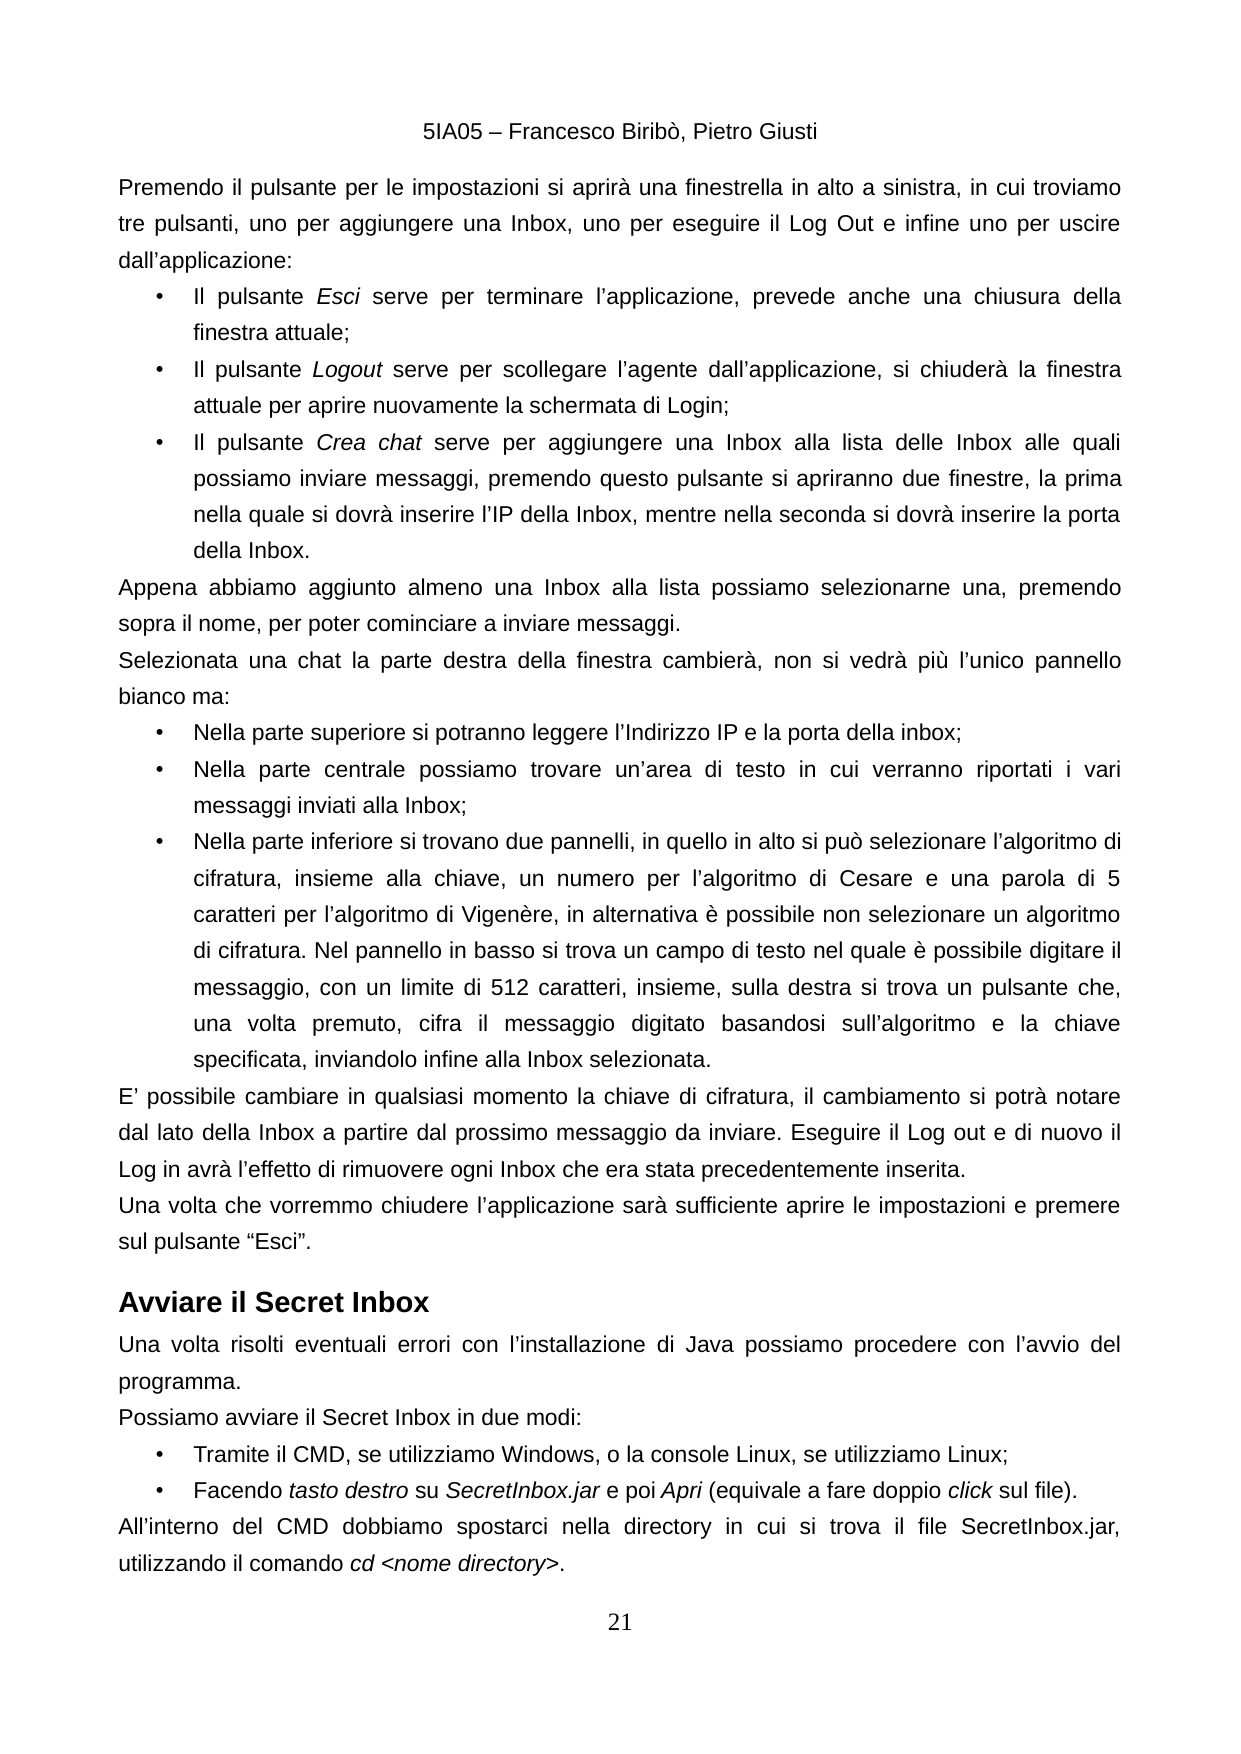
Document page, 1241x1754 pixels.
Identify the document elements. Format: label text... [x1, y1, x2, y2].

list Il pulsante Logout serve per scollegare l’agente dall’applicazione, si chiuderà la finestra attuale per aprire nuovamente la schermata di Login; [156, 356, 1122, 418]
list Tramite il CMD, se utilizziamo Windows, o la console Linux, se utilizziamo Linux; [156, 1441, 1122, 1467]
subtitle Avviare il Secret Inbox [118, 1285, 1122, 1319]
list Facendo tasto destro su SecretInbox.jar e poi Apri (equivale a fare doppio click sul file). [156, 1477, 1122, 1503]
text Una volta che vorremmo chiudere l’applicazione sarà sufficiente aprire le impostazioni e premere sul pulsante “Esci”. [118, 1192, 1122, 1254]
list Il pulsante Crea chat serve per aggiungere una Inbox alla lista delle Inbox alle quali possiamo inviare messaggi, premendo questo pulsante si apriranno due finestre, la prima nella quale si dovrà inserire l’IP della Inbox, mentre nella seconda si dovrà inserire la porta della Inbox. [156, 428, 1122, 564]
list Nella parte superiore si potranno leggere l’Indirizzo IP e la porta della inbox; [156, 719, 1122, 746]
list Il pulsante Esci serve per terminare l’applicazione, prevede anche una chiusura della finestra attuale; [156, 283, 1122, 346]
list Nella parte inferiore si trovano due pannelli, in quello in alto si può selezionare l’algoritmo di cifratura, insieme alla chiave, un numero per l’algoritmo di Cesare e una parola di 5 caratteri per l’algoritmo di Vigenère, in alternativa è possibile non selezionare un algoritmo di cifratura. Nel pannello in basso si trova un campo di testo nel quale è possibile digitare il messaggio, con un limite di 512 caratteri, insieme, sulla destra si trova un pulsante che, una volta premuto, cifra il messaggio digitato basandosi sull’algoritmo e la chiave specificata, inviandolo infine alla Inbox selezionata. [156, 828, 1122, 1073]
text Premendo il pulsante per le impostazioni si aprirà una finestrella in alto a sinistra, in cui troviamo tre pulsanti, uno per aggiungere una Inbox, uno per eseguire il Log Out e infine uno per uscire dall’applicazione: [118, 174, 1122, 273]
text Possiamo avviare il Secret Inbox in due modi: [118, 1404, 1122, 1431]
text All’interno del CMD dobbiamo spostarci nella directory in cui si trova il file SecretInbox.jar, utilizzando il comando cd <nome directory>. [118, 1513, 1122, 1576]
text E’ possibile cambiare in qualsiasi momento la chiave di cifratura, il cambiamento si potrà notare dal lato della Inbox a partire dal prossimo messaggio da inviare. Eseguire il Log out e di nuovo il Log in avrà l’effetto di rimuovere ogni Inbox che era stata precedentemente inserita. [118, 1083, 1122, 1182]
text Selezionata una chat la parte destra della finestra cambierà, non si vedrà più l’unico pannello bianco ma: [118, 647, 1122, 709]
list Nella parte centrale possiamo trovare un’area di testo in cui verranno riportati i vari messaggi inviati alla Inbox; [156, 756, 1122, 818]
text Appena abbiamo aggiunto almeno una Inbox alla lista possiamo selezionarne una, premendo sopra il nome, per poter cominciare a inviare messaggi. [118, 574, 1122, 637]
text Una volta risolti eventuali errori con l’installazione di Java possiamo procedere con l’avvio del programma. [118, 1331, 1122, 1394]
